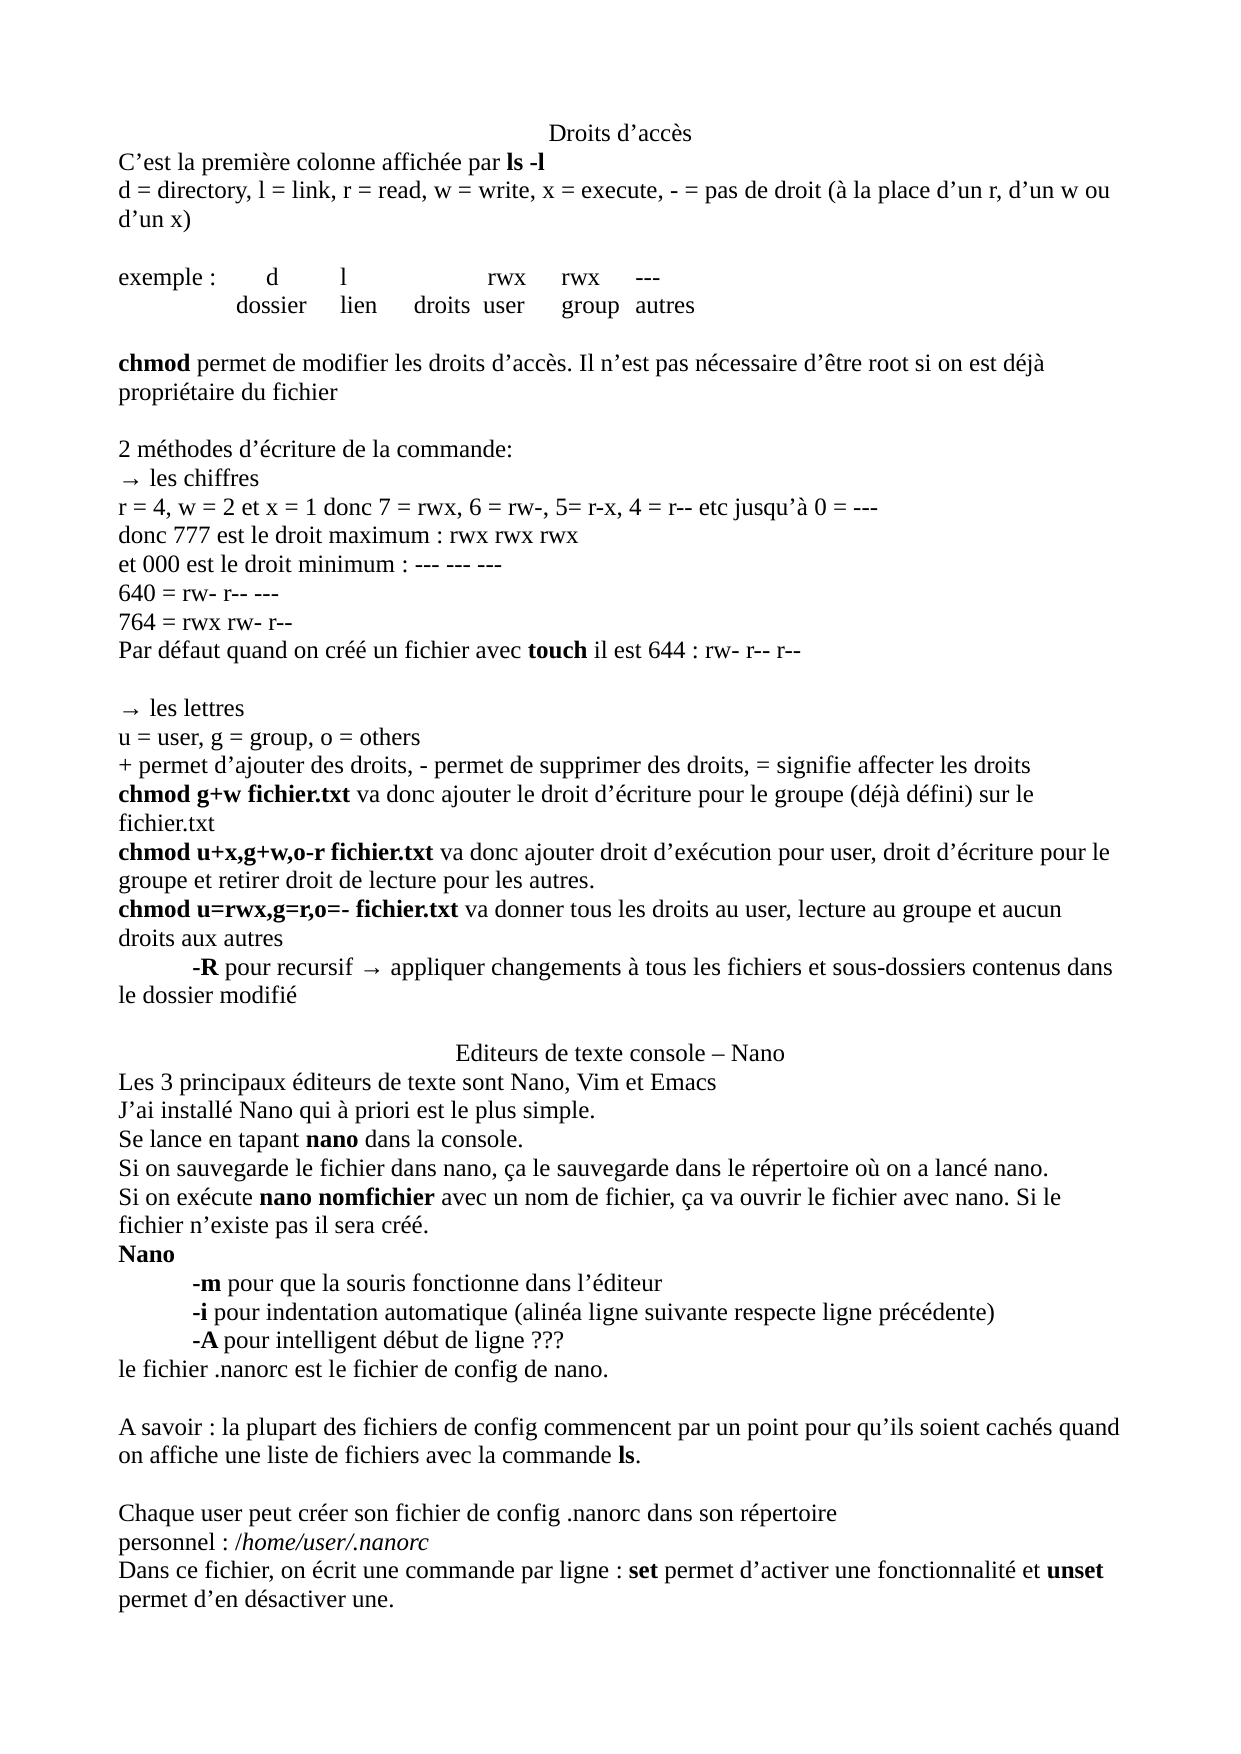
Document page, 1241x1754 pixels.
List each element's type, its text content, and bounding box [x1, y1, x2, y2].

text chmod g+w fichier.txt va donc ajouter le droit d’écriture pour le groupe (déjà défini) sur le fichier.txt [118, 779, 1122, 837]
text 764 = rwx rw- r-- [118, 607, 1122, 636]
text Editeurs de texte console – Nano [118, 1038, 1122, 1067]
text Droits d’accès [118, 118, 1122, 147]
text Si on exécute nano nomfichier avec un nom de fichier, ça va ouvrir le fichier avec nano. Si le fichier n’existe pas il sera créé. [118, 1182, 1122, 1239]
text 640 = rw- r-- --- [118, 578, 1122, 607]
text chmod u=rwx,g=r,o=- fichier.txt va donner tous les droits au user, lecture au groupe et aucun droits aux autres [118, 894, 1122, 952]
text Dans ce fichier, on écrit une commande par ligne : set permet d’activer une fonctionnalité et unset permet d’en désactiver une. [118, 1556, 1122, 1613]
text -m pour que la souris fonctionne dans l’éditeur [118, 1268, 1122, 1297]
text A savoir : la plupart des fichiers de config commencent par un point pour qu’ils soient cachés quand on affiche une liste de fichiers avec la commande ls. [118, 1412, 1122, 1469]
text Si on sauvegarde le fichier dans nano, ça le sauvegarde dans le répertoire où on a lancé nano. [118, 1153, 1122, 1182]
text -A pour intelligent début de ligne ??? [118, 1326, 1122, 1354]
text chmod u+x,g+w,o-r fichier.txt va donc ajouter droit d’exécution pour user, droit d’écriture pour le groupe et retirer droit de lecture pour les autres. [118, 837, 1122, 894]
text donc 777 est le droit maximum : rwx rwx rwx [118, 521, 1122, 549]
text d = directory, l = link, r = read, w = write, x = execute, - = pas de droit (à la place d’un r, d’un w ou d’un x) [118, 176, 1122, 233]
text → les lettres [118, 693, 1122, 722]
text Chaque user peut créer son fichier de config .nanorc dans son répertoire personnel : /home/user/.nanorc [118, 1498, 1122, 1556]
text -R pour recursif → appliquer changements à tous les fichiers et sous-dossiers contenus dans le dossier modifié [118, 952, 1122, 1009]
text le fichier .nanorc est le fichier de config de nano. [118, 1354, 1122, 1383]
text Par défaut quand on créé un fichier avec touch il est 644 : rw- r-- r-- [118, 636, 1122, 664]
text → les chiffres [118, 463, 1122, 492]
text Les 3 principaux éditeurs de texte sont Nano, Vim et Emacs [118, 1067, 1122, 1096]
text C’est la première colonne affichée par ls -l [118, 147, 1122, 176]
text r = 4, w = 2 et x = 1 donc 7 = rwx, 6 = rw-, 5= r-x, 4 = r-- etc jusqu’à 0 = --- [118, 492, 1122, 521]
text -i pour indentation automatique (alinéa ligne suivante respecte ligne précédente) [118, 1297, 1122, 1326]
text exemple : d l rwx rwx --- [118, 262, 1122, 291]
text 2 méthodes d’écriture de la commande: [118, 434, 1122, 463]
text et 000 est le droit minimum : --- --- --- [118, 549, 1122, 578]
text Nano [118, 1239, 1122, 1268]
text u = user, g = group, o = others [118, 722, 1122, 751]
text chmod permet de modifier les droits d’accès. Il n’est pas nécessaire d’être root si on est déjà propriétaire du fichier [118, 348, 1122, 406]
text dossier lien droits user group autres [118, 291, 1122, 319]
text + permet d’ajouter des droits, - permet de supprimer des droits, = signifie affecter les droits [118, 751, 1122, 779]
text J’ai installé Nano qui à priori est le plus simple. Se lance en tapant nano dans la console. [118, 1096, 1122, 1153]
